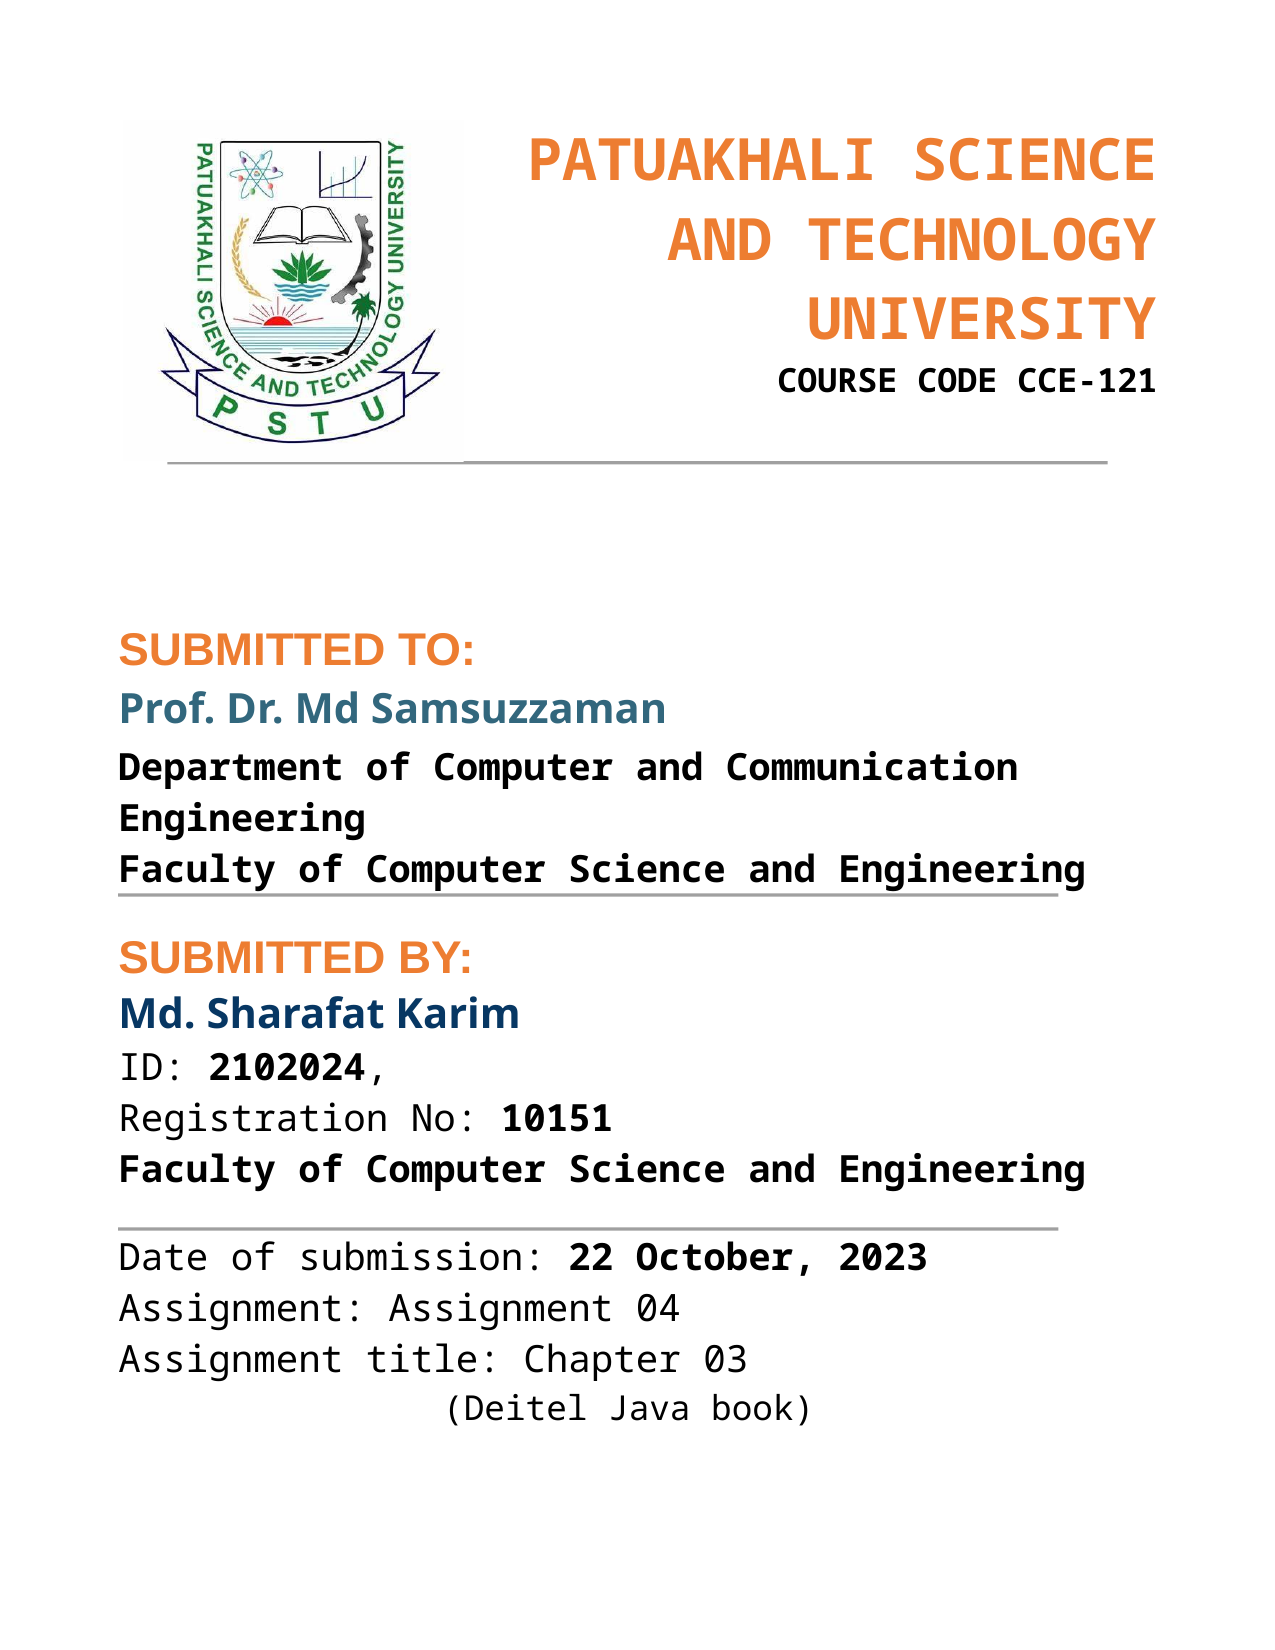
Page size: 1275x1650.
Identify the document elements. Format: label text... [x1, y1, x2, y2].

subtitle Department of Computer and Communication Engineering [118, 740, 1157, 842]
text PATUAKHALI SCIENCE AND TECHNOLOGY UNIVERSITY [118, 118, 1157, 357]
text SUBMITTED BY: [118, 931, 1157, 983]
text Faculty of Computer Science and Engineering [118, 1142, 1157, 1193]
text COURSE CODE CCE-121 [464, 357, 1157, 402]
subtitle Prof. Dr. Md Samsuzzaman [118, 679, 1157, 736]
text Date of submission: 22 October, 2023 [118, 1231, 1157, 1282]
text Assignment: Assignment 04 [118, 1282, 1157, 1333]
text Assignment title: Chapter 03 [118, 1333, 1157, 1384]
text (Deitel Java book) [118, 1384, 1157, 1431]
text Faculty of Computer Science and Engineering [118, 842, 1157, 893]
picture [122, 120, 464, 462]
text Md. Sharafat Karim [118, 983, 1157, 1040]
text ID: 2102024, [118, 1040, 1157, 1091]
text Registration No: 10151 [118, 1091, 1157, 1142]
text SUBMITTED TO: [118, 622, 1157, 675]
